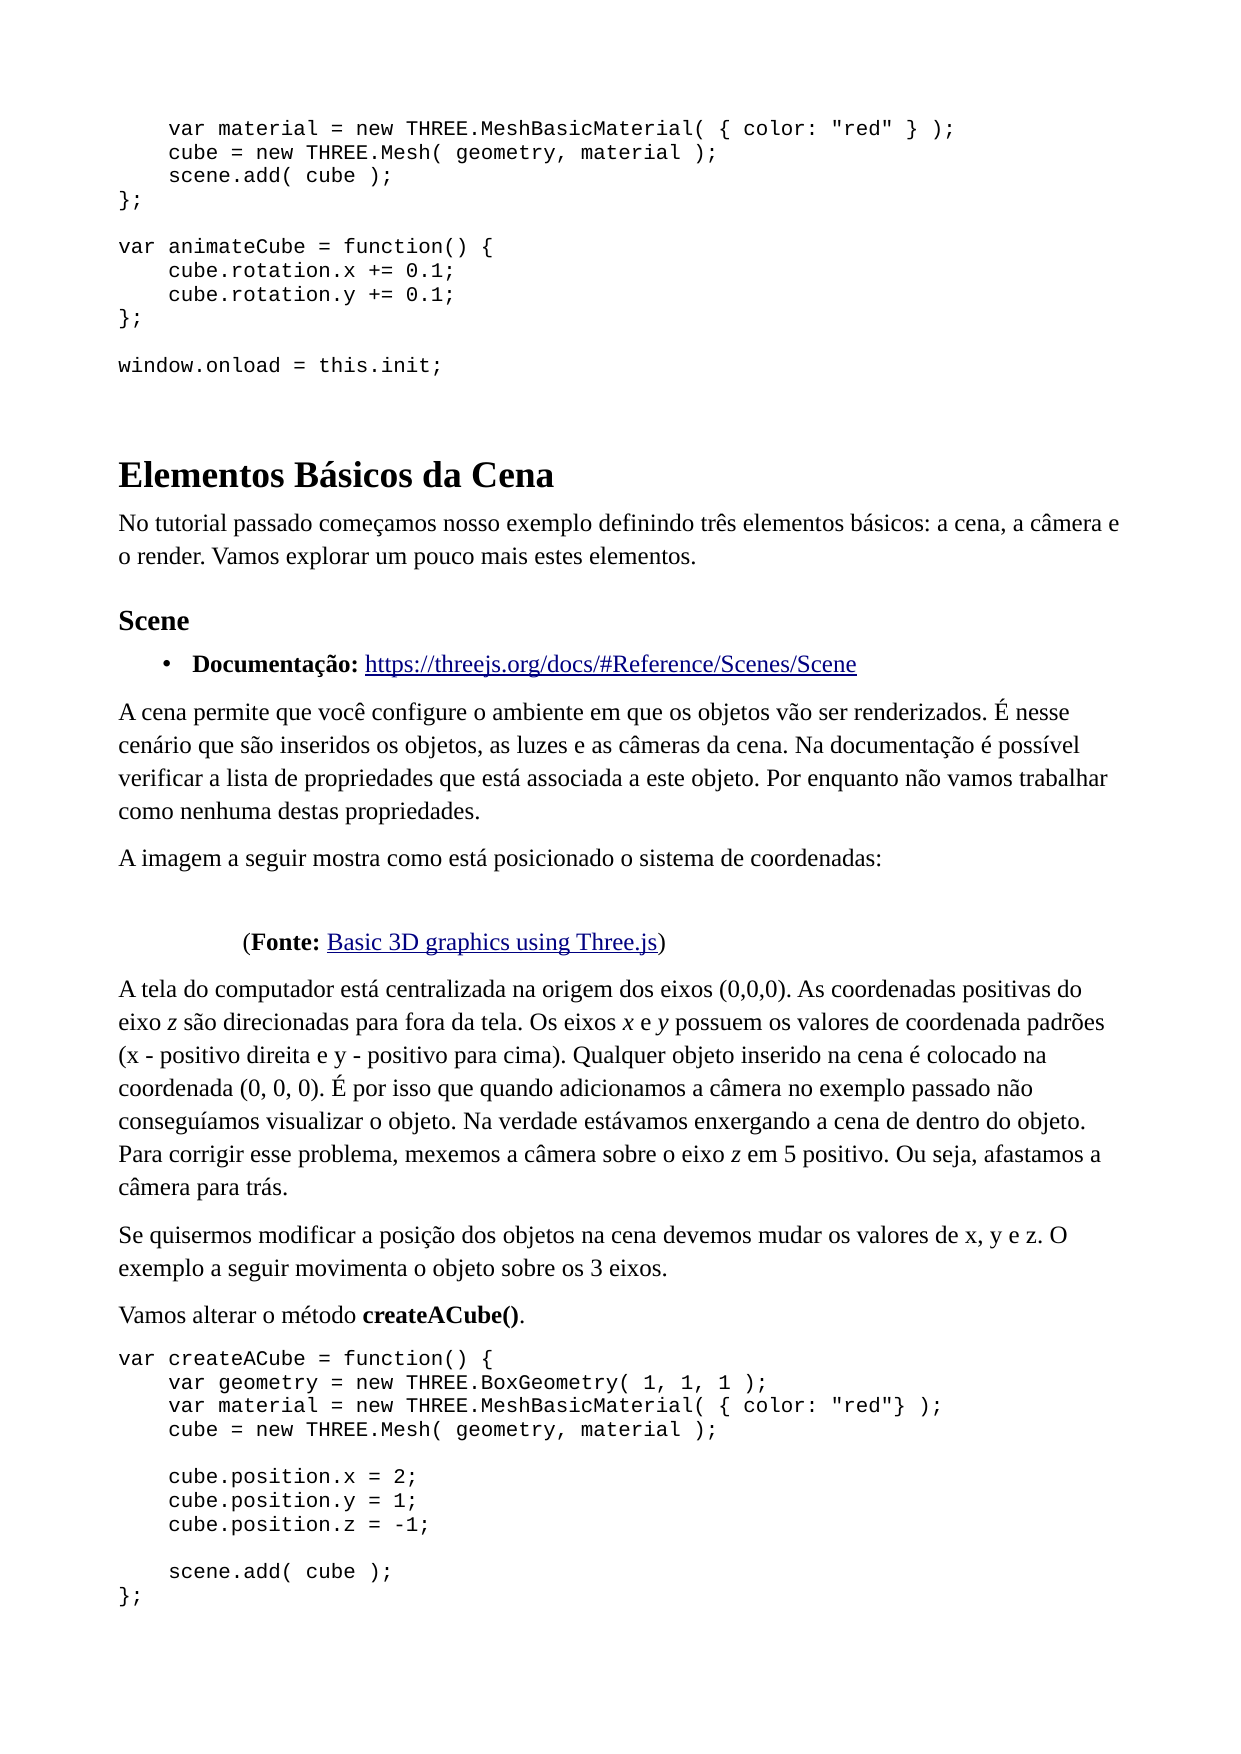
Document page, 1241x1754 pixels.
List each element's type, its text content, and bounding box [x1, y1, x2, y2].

text var geometry = new THREE.BoxGeometry( 1, 1, 1 ); [118, 1372, 1122, 1396]
text No tutorial passado começamos nosso exemplo definindo três elementos básicos: a cena, a câmera e o render. Vamos explorar um pouco mais estes elementos. [118, 508, 1122, 569]
text scene.add( cube ); [118, 165, 1122, 189]
text var material = new THREE.MeshBasicMaterial( { color: "red" } ); [118, 118, 1122, 142]
text var material = new THREE.MeshBasicMaterial( { color: "red"} ); [118, 1396, 1122, 1419]
list Documentação: https://threejs.org/docs/#Reference/Scenes/Scene [162, 649, 1122, 678]
subtitle Scene [118, 603, 1122, 637]
text }; [118, 189, 1122, 213]
subtitle Elementos Básicos da Cena [118, 452, 1122, 495]
text Se quisermos modificar a posição dos objetos na cena devemos mudar os valores de x, y e z. O exemplo a seguir movimenta o objeto sobre os 3 eixos. [118, 1220, 1122, 1282]
text cube.position.y = 1; [118, 1490, 1122, 1514]
text A imagem a seguir mostra como está posicionado o sistema de coordenadas: [118, 843, 1122, 872]
text Vamos alterar o método createACube(). [118, 1301, 1122, 1329]
text var animateCube = function() { [118, 236, 1122, 260]
text cube.rotation.x += 0.1; [118, 260, 1122, 284]
text var createACube = function() { [118, 1348, 1122, 1372]
text scene.add( cube ); [118, 1561, 1122, 1585]
text window.onload = this.init; [118, 354, 1122, 378]
text cube.rotation.y += 0.1; [118, 284, 1122, 307]
text }; [118, 307, 1122, 331]
text cube = new THREE.Mesh( geometry, material ); [118, 1419, 1122, 1443]
text cube.position.z = -1; [118, 1514, 1122, 1537]
text cube.position.x = 2; [118, 1466, 1122, 1490]
text A tela do computador está centralizada na origem dos eixos (0,0,0). As coordenadas positivas do eixo z são direcionadas para fora da tela. Os eixos x e y possuem os valores de coordenada padrões (x - positivo direita e y - positivo para cima). Qualquer objeto inserido na cena é colocado na coordenada (0, 0, 0). É por isso que quando adicionamos a câmera no exemplo passado não conseguíamos visualizar o objeto. Na verdade estávamos enxergando a cena de dentro do objeto. Para corrigir esse problema, mexemos a câmera sobre o eixo z em 5 positivo. Ou seja, afastamos a câmera para trás. [118, 974, 1122, 1201]
text (Fonte: Basic 3D graphics using Three.js) [118, 891, 1122, 955]
text A cena permite que você configure o ambiente em que os objetos vão ser renderizados. É nesse cenário que são inseridos os objetos, as luzes e as câmeras da cena. Na documentação é possível verificar a lista de propriedades que está associada a este objeto. Por enquanto não vamos trabalhar como nenhuma destas propriedades. [118, 697, 1122, 824]
text cube = new THREE.Mesh( geometry, material ); [118, 142, 1122, 165]
text }; [118, 1585, 1122, 1608]
